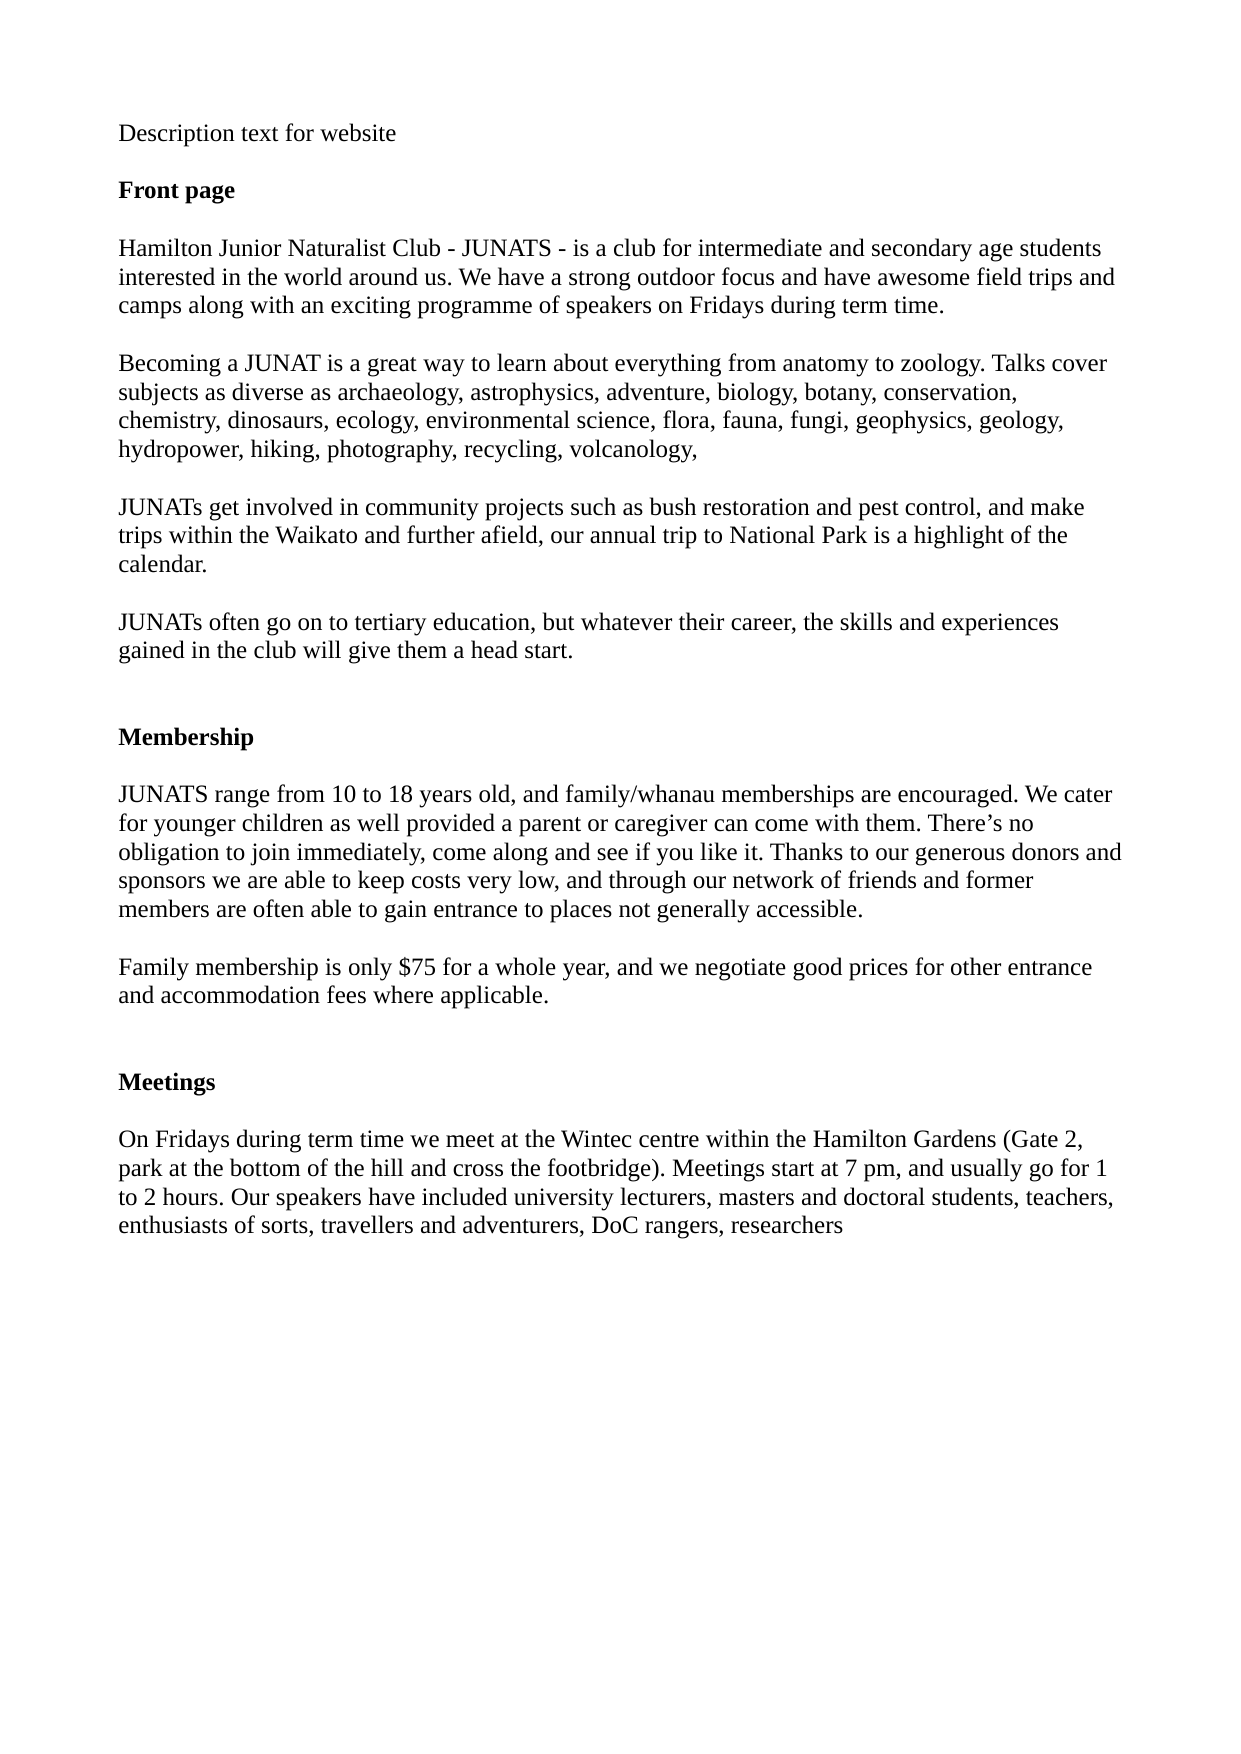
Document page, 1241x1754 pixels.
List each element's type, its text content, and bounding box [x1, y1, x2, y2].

text Hamilton Junior Naturalist Club - JUNATS - is a club for intermediate and secondary age students interested in the world around us. We have a strong outdoor focus and have awesome field trips and camps along with an exciting programme of speakers on Fridays during term time. [118, 233, 1122, 319]
text Description text for website [118, 118, 1122, 147]
text Becoming a JUNAT is a great way to learn about everything from anatomy to zoology. Talks cover subjects as diverse as archaeology, astrophysics, adventure, biology, botany, conservation, chemistry, dinosaurs, ecology, environmental science, flora, fauna, fungi, geophysics, geology, hydropower, hiking, photography, recycling, volcanology, [118, 348, 1122, 463]
text Front page [118, 176, 1122, 204]
text JUNATs often go on to tertiary education, but whatever their career, the skills and experiences gained in the club will give them a head start. [118, 607, 1122, 664]
text JUNATs get involved in community projects such as bush restoration and pest control, and make trips within the Waikato and further afield, our annual trip to National Park is a highlight of the calendar. [118, 492, 1122, 578]
text On Fridays during term time we meet at the Wintec centre within the Hamilton Gardens (Gate 2, park at the bottom of the hill and cross the footbridge). Meetings start at 7 pm, and usually go for 1 to 2 hours. Our speakers have included university lecturers, masters and doctoral students, teachers, enthusiasts of sorts, travellers and adventurers, DoC rangers, researchers [118, 1124, 1122, 1239]
text JUNATS range from 10 to 18 years old, and family/whanau memberships are encouraged. We cater for younger children as well provided a parent or caregiver can come with them. There’s no obligation to join immediately, come along and see if you like it. Thanks to our generous donors and sponsors we are able to keep costs very low, and through our network of friends and former members are often able to gain entrance to places not generally accessible. [118, 779, 1122, 923]
text Family membership is only $75 for a whole year, and we negotiate good prices for other entrance and accommodation fees where applicable. [118, 952, 1122, 1009]
text Meetings [118, 1067, 1122, 1096]
text Membership [118, 722, 1122, 751]
